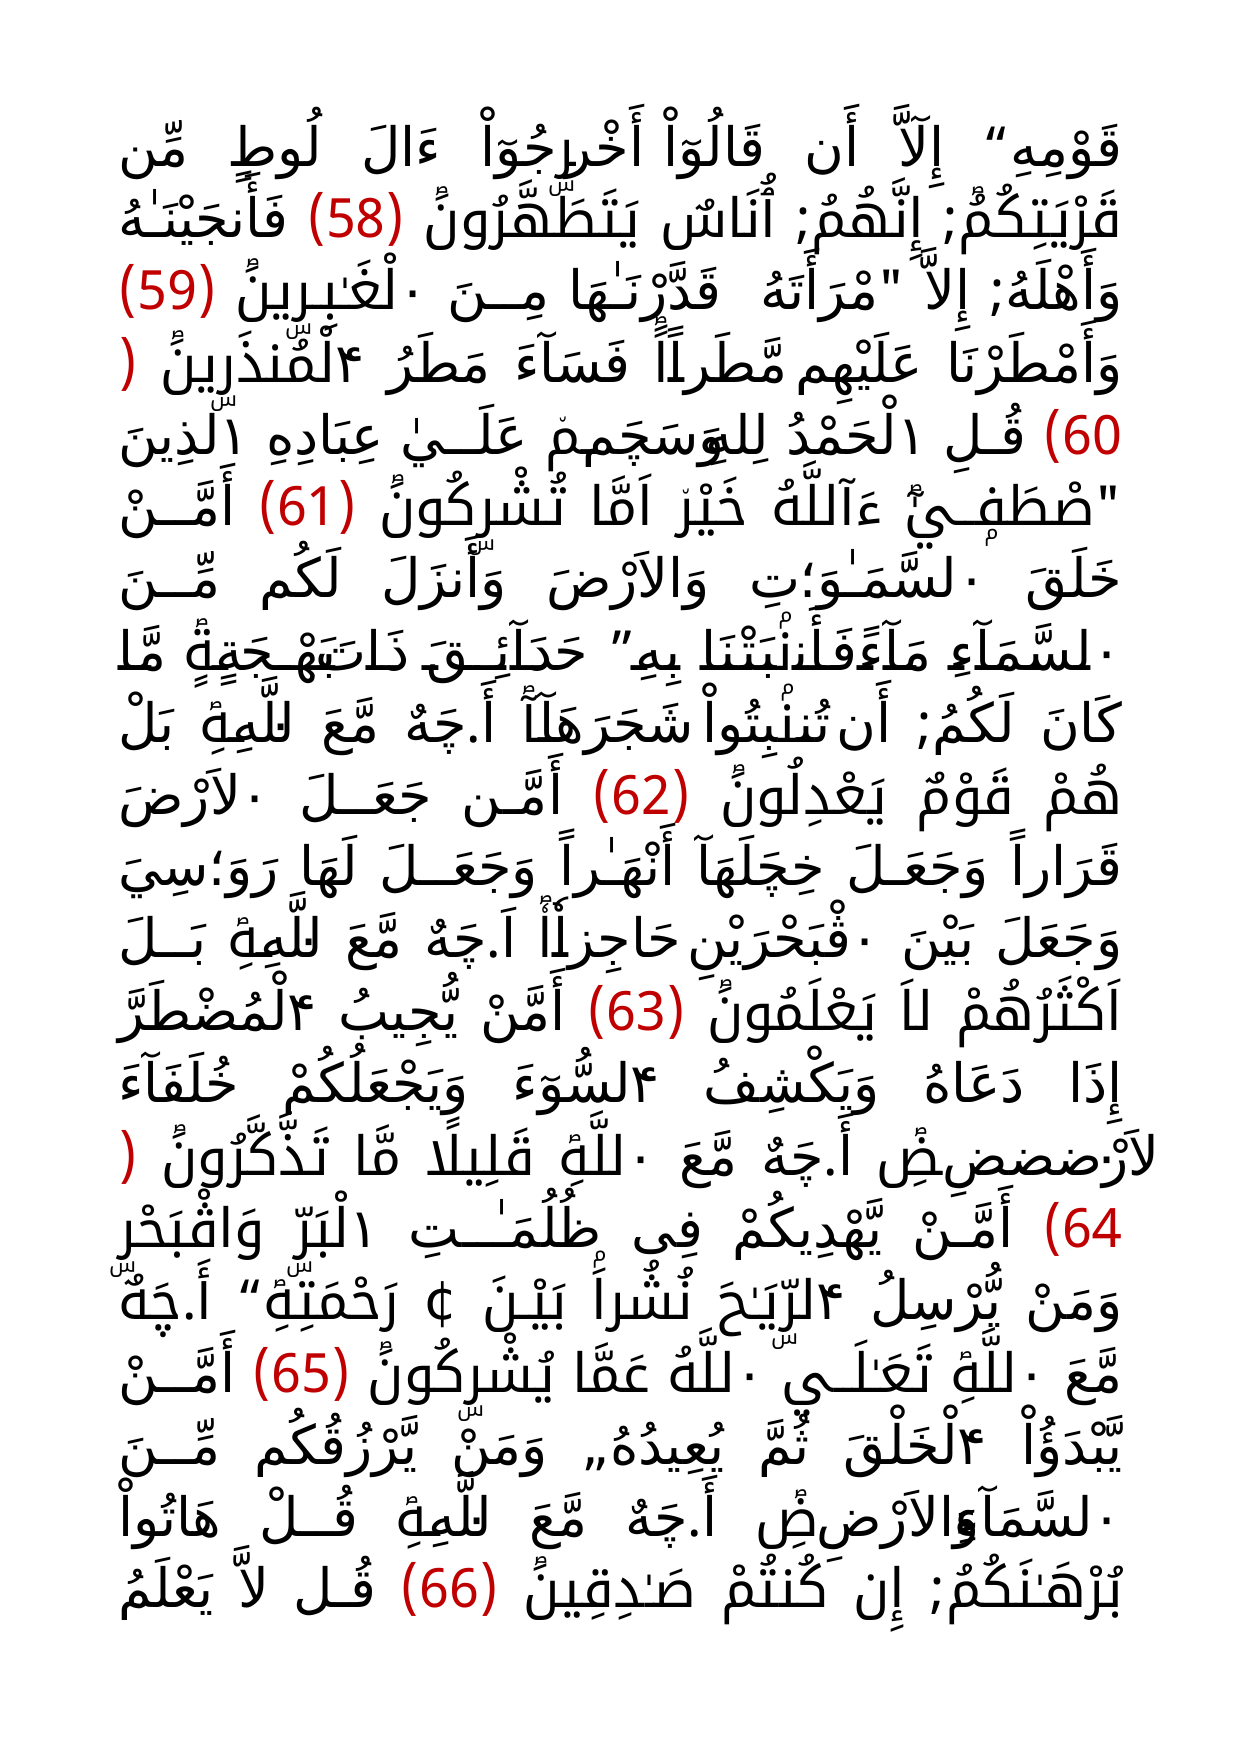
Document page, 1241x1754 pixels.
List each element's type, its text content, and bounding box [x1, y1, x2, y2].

text بِسْمِ ۱للَّهِ ۱لرَّحْمَـٰنِ ۱لرَّحِيمِ طَـسِٓؐ تِلْــكَ ءَايَـٰــتُ ۴لْقُرْءَانِ وَكِتَابٍ مُّبِينٖؐ (1) هُديً وَبُشْرۭيٰ لِلْمُومِنِينَ (2) ۰لذِينَ يُقِيمُونَ ۰لصَّلَوٰةَ وَيُوتُونَ ۰لزَّكَوٰةَ وَهُم بِالاَخِرَةِ هُمْ يُوقِنُونَؐ (3) إِنَّ ۰لذِيــنَ لاَ يُومِنُونَ بِالاَخِرَةِ زَيَّنَّا لَهُمُ; أَعْمَـٰلَهُمْ فَهُمْ يَعْمَهُونَؐ (4) ٱُوْلَئِــكَ ۰لذِيــنَ لَهُمْ سُوٓءُ ۴لْعَذَابِ وَهُمْ فِى ۱لاَخِرَةِ هُمُ ۴لاَخْسَرُونَؐ (5) ¥ وَإِنَّــكَ لَتُلَقَّي ۰لْقُرْءَانَ مِن لَّدُنْ حَكِيمٖ عَلِيمٖؐ (6) اِذْ قَالَ مُوسۭيٰ لَأِهْلِهِ“ إِنِّيَ ءَانَسْتُ نَاراً سَـَٔاتِيكُم مِّنْهَا بِخَبَر۫ اَوَ —اتِيكُم بِشِهَابِ قَبَــسٍ لَّعَلَّكُمْ تَصْطَلُونَؐ (7) فَلَمَّا جَآءَهَا نُودِيَ أَنۢ بُورۣكككَ مَن فِى ۱لنّۭارۣ وَمَنْ حَوْلَهَاؐ وَسُبْحَـٰــنَ ۰للَّهِ رَبِّ ۱لْعَـٰلَمِينَؐ (8) يَـٰمُوسۭيٰٓ إِنَّهُ; أَنَا ۰للَّهُ ۴لْعَزۣيزُ ۴لْحَكِيمُ (9) وَأَلْقِ عَصَاكككَؐ فَلَمَّا رۭءۭاهَا تَهْتَزُّ كَأَنَّهَا جَآنٌّ وَلّۭــيٰ مُدْبِراً وَلَمْ يُعَقِّبْؐ يَـٰمُوسۭــيٰ لاَ تَخَـفِؐ اِنِّى لاَ يَخَافُ لَدَيَّ ۰لْمُرْسَلُونَؐ (10) إِلاَّ مَن ظَلَمَ ثُمَّ بَدَّلَ حُسْناَۢ بَعْدَ سُوٓءٍ فَإِنِّى غَفُورٌ رَّحِيمٌؐ (11) وَأَدْخِلْ يَدَكككَ فِى جَيْبِــكَ تَخْرُجْ بَيْضَآءَ مِــنْ غَيْرۣ سُوٓءٍؐ فِى تِسْعِ ءَايَـٰتٖ اِلَيٰ فِرْعَوْنَ وَقَوْمِهِؐ“ إِنَّهُمْ كَانُواْ قَوْماً فَـٰسِقِينَؐ (12) فَلَمَّا جَآءَتْهُمُ; ءَايَـٰتُنَا مُبْصِرَةً قَالُواْ هَـٰذَا سِحْـرٌ مُّبِينٌؐ (13) وَجَحَدُواْ بِهَا وَاسْتَيْقَنَتْهَآ أَنفُسُهُمْ ظُلْماً وَعُلُوّاًؐ فَانظُرْ كَيْفَ كَانَ عَـٰقِبَةُ ۴لْمُفْسِدِينَؐ (14) وَلَقَدَ —اتَيْنَا دَاوُﹼدَ وَسُلَيْمَـٰنَ عِلْماً وَقَالاَ ۰لْحَمْدُ لِلهِ ۱ﻟ﮲ فَضَّلَنَا عَلَــيٰ كَثِيرٍ مِّنْ عِبَادِهِ ۱لْمُومِنِينَؐ (15) وَوَرۣثَ سُلَيْمَـٰنُ دَاوُﹼدَ وَقَالَ يَـٰٓأَيُّهَا ۰لنَّاسسسُ عُلِّمْنَا مَنطِــقَ ۰لطَّيْرۣ وَٱُوتِينَا مِــن كُــلّۣ شَيْءٖؐ اِنَّ هَـٰذَا لَهُوَ ۰لْفَضْــلُ ۴لْمُبِينُؐ (16) ® وَحُشِرَ لِسُلَيْمَـٰنَ جُنُودُهُ„ مِنَ ۰لْجِنِّ وَالِانسِ وَالطَّيْرۣ فَهُمْ يُوزَعُونَؐ (17) حَتَّيٰٓ إِذَآ أَتَوْاْ عَلَيٰ وَادِ ۱لنَّمْــلۣ قَالَتْ نَمْلَةٌ يَـٰٓأَيُّهَا ۰لنَّمْلُ ۶دْخُلُواْ مَسَـٰكِنَكُمْ لاَ يَحْطِمَنَّكُمْ سُلَيْمَـٰنُ وَجُنُودُهُ„ وَهُمْ لاَ يَشْعُرُونَؐ (18) فَتَبَسَّمَ ضَاحِكاً مِّن قَوْلِهَا وَقَالَ رَبِّ أَوْزۣعْنِيَ أَنَ اَشْكُرَ نِعْمَتَــكَ ۰لتِىٓ أَنْعَمْتَ عَلَيَّ وَعَلَيٰ وَ؛لِدَيَّ وَأَنَ اَعْمَــلَ صَـٰڤِحاً تَرْضۭيٰهُ وَأَدْخِلْنِى بِرَحْمَتِكَ فِى عِبَادِكككَ ۰ڤصَّـٰڤِحِينَؐ (19) وَتَفَقَّدَ ۰لطَّيْرَ فَقَالَ مَا لِى لآَ أَرَي ۰لْهُدْهُدَ أَمْ كَانَ مِــنَ ۰لْغَآئِبِينَؐ (20) لُءَعَذِّبَنَّهُ„ عَذَاباً شَدِيداٗ اَوْ لَأَاْذْبَحَنَّهُ; أَوْ لَيَاتِيَنِّى بِسُلْطَـٰنٍ مُّبِينٍؐ (21) فَمَكُــثَ غَيْرَ بَعِيدٍؐ فَقَالَ أَحَطْــتُّ بِمَا لَمْ تُحِطْ بِهِ” وَجِيؔتُــكَ مِــن سَبَإٙ بِنَبَإٍ يَقِينٖؐ (22) اِنِّى وَجَدتُّ èمْرَأَةً تَمْلِكُهُمْ وَٱُوتِيَتْ مِن كُــلّۣ شَيْءٍؐ وَلَهَا عَرْش٘ عَظِيمٌؐ (23) وَجَدتُّهَا وَقَوْمَهَا يَسْجُدُونَ لِلشَّمْـسِ مِن دُونِ ۱للَّهِ وَزَيَّــنَ لَهُمُ ۴لشَّيْطَـٰــنُ أَعْمَـٰلَهُمْ فَصَدَّهُمْ عَـنِ ۱لسَّبِيلِ فَهُمْ لاَ يَهْتَدُونَ (24) أَلاَّ يَسْجُدُواْ لِلهِ ۱ﻟ﮲ يُخْرۣجُ ۴لْخَبْءَ فِى ۱لسَّمَـٰوَ؛تِ وَالاَرْضِ وَيَعْلَمُ مَا يُخْفُونَ وَمَا يُعْلِنُونَؐ (25) ۰للَّهُ لآَ إِچَهَ إِلاَّ هُوَ رَبُّ ۴لْعَرْشِ ۱لْعَظِيمِؐ ¦ (26) © قَالَ سَنَنظُرُ أَصَدَقْتَ أَمْ كُنتَ مِــنَ ۰لْكَـٰذِبِينَؐ (27) "ذْهَــب بِّكِتَـٰبِى هَـٰذَا فَأَلْقِهِ“ إِلَيْهِمْ ثُمَّ تَوَلَّ عَنْهُمْ فَانظُرْ مَاذَا يَرْجِعُونَؐ (28) قَالَتْ يَـٰٓأَيُّهَا ۰لْمَلَؤُاْ اِ۬نِّيَ ٱُلْقِيَ إِلَيَّ كِتَـٰبٌ كَرۣيم٘ (29) اِنَّهُ„ مِــن سُلَيْمَـٰنَ وَإِنَّهُ„ بِسْمِ ۱للَّهِ ۱لرَّحْمَـٰنِ ۱لرَّحِيمِ (30) أَلاَّ تَعْلُواْ عَلَيَّ وَاتُونِى مُسْلِمِينَؐ (31) قَالَتْ يَـٰٓأَيُّهَا ۰لْمَلَؤُاْ اَ۬فْتُونِى فِىٓ أَمْرۣى مَا كُنتُ قَاطِعَةٗ اَمْراٗ حَتَّــيٰ تَشْهَدُونِؐ (32) قَالُواْ نَحْنُ ٱُوْلُواْ قُوَّةٍ وَٱُوْلُواْ بَأْسسسٍ شَدِيدٍ (33) وَالاَمْرُ إِلَيْــكِ فَانظُرۣى مَاذَا تَامُرۣينَؐ (34) قَالَــتِ اِنَّ ۰لْمُلُوكككَ إِذَا دَخَلُواْ قَرْيَةٗ اَفْسَدُوهَا وَجَعَلُوٓاْ أَعِزَّةَ أَهْلِهَآ أَذِلَّةًؐ وَكَذَ؛لِــكَ يَفْعَلُونَؐ (35) وَإِنِّى مُرْسِلَة٘ اِلَيْهِم بِهَدِيَّةٍ فَنَـٰظِرَةٛ بِمَ يَرْجِعُ ۴لْمُرْسَلُونَؐ (36) فَلَمَّا جَآءَ سُلَيْمَـٰــنَ قَالَ أَتُمِدُّونَنِ” بِمَالٍ فَمَآ ءَاتۭيٰــنۣﹺ ۰للَّهُ خَيْرٌ مِّمَّآ ءَاتۭيٰكُم بَــلَ اَنتُم بِهَدِيَّتِكُمْ تَفْرَحُونَؐ (37) "رْجِعِ اِلَيْهِمْ فَلَنَاتِيَنَّهُم بِجُنُودٍ لاَّ قِبَــلَ لَهُم بِهَا وَڤَنُخْرۣجَنَّهُم مِّنْهَآ أَذِلَّةً وَهُمْ صَـٰغِرُونَؐ (38) قَالَ يَـٰٓأَيُّهَا ۰لْمَلَؤُاْ اَ۬يُّكُمْ يَاتِينِى بِعَرْشِهَا قَبْـلَ أَنْ يَّاتُونِى مُسْلِمِينَؐ (39) قَالَ عِفْرۣيتٌ مِّنَ ۰لْجِــنّۣ أَنَآ ءَاتِيكَ بِهِ” قَبْـلَ أَن تَقُومَ مِــن مَّقَامِــكَ وَإِنِّى عَلَيْهِ لَقَوۣيّﹲ اَمِينٌؐ (40) قَالَ ۰ﻟ﮲ عِندَهُ„ عِلْمٌ مِّــنَ ۰لْكِتَـٰــبِ أَنَآ ءَاتِيكَ بِهِ” قَبْلَ أَنْ يَّرْتَدَّ إِلَيْــكَ طَرْفُــكَؐ فَلَمَّا رۭءۭاهُ مُسْتَقِرّاٗ عِندَهُ„ قَالَ هَـٰذَا مِن فَضْلِ رَبِّى لِيَبْلُوَنِــيَ ءَآشْكُرُ أَمَ اَكْفُرُؐ وَمَــن شَكَرَ فَإِنَّمَا يَشْكُرُ لِنَفْسِهِؐ” وَمَــن كَفَرَ فَإِنَّ رَبِّى غَنِــيٌّ كَرۣيمٌؐ (41) ® قَالَ نَكِّرُواْ لَهَا عَرْشَهَا نَنظُرَ اَتَهْتَدِﻯٓ أَمْ تَكُونُ مِــنَ ۰لذِيــنَ لاَ يَهْتَدُونَؐ (42) فَلَمَّا جَآءَتْ قِيــلَ أَهَـٰكَذَا عَرْشُكِ قَالَتْ كَأَنَّهُ„ هُوَؐ وَٱُوتِينَا ۰لْعِلْمَ مِــن قَبْلِهَا وَكُنَّا مُسْلِمِينَؐ (43) وَصَدَّهَا مَا كَانَــت تَّعْبُدُ مِن دُونِ ۱للَّهِؐ إِنَّهَا كَانَتْ مِن قَوْمٍ كۭـٰفِـرۣينَؐ (44) قِيــلَ لَهَا ۸دْخُلِى ۱لصَّرْحَؐ فَلَمَّا رَأَتْهُ حَسِبَتْهُ لُجَّةً وَكَشَفَتْ عَــن سَاقَيْهَاؐ قَالَ إِنَّهُ„ صَرْحٌ مُّمَرَّدٌ مِّن قَوَارۣيرَؐ (45) قَالَتْ رَبِّ إِنِّى ظَلَمْــتُ نَفْسِى وَأَسْلَمْــتُ مَعَ سُلَيْمَـٰنَ لِلهِ رَبِّ ۱لْعَـٰلَمِينَؐ (46) وَلَقَدَ اَرْسَلْنَآ إِلَيٰ ثَمُودَ أَخَاهُمْ صَـٰڤِحاٗ اَنُ ۶عْبُدُواْ ۴للَّهَ فَإِذَا هُمْ فَرۣيقَـٰــنۣ يَخْتَصِمُونَؐ (47) قَالَ يَـٰقَوْمِ لِمَ تَسْتَعْجِلُونَ بِالسَّيِّيؕةِ قَبْــلَ ۰لْحَسَنَةِ لَوْلاَ تَسْتَغْفِرُونَ ۰للَّهَ لَعَلَّكُمْ تُرْحَمُونَؐ (48) قَالُواْ èطَّيَّرْنَا بِــكَ وَبِمَــن مَّعَــكَؐ قَالَ طَـٰٓئِرُكُمْ عِندَ ۰للَّهِؐ بَــلَ اَنتُمْ قَوْمٌ تُفْتَنُونَؐ (49) وَكَانَ فِى ۱لْمَدِينَةِ تِسْعَةُ رَهْطٍ يُفْسِدُونَ فِى ۱لاَرْضِ وَلاَ يُصْڤِحُونَؐ (50) قَالُواْ تَقَاسَمُواْ بِاللَّهِ لَنُبَيِّتَنَّهُ„ وَأَهْلَهُ„ ثُمَّ لَنَقُولَنَّ لِوَلِيِّهِ” مَا شَهِدْنَا مُهْلَــكَ أَهْلِهِ” وَإِنَّا لَصَـٰدِقُونَؐ (51) وَمَكَرُواْ مَكْراً وَمَكَرْنَا مَكْراً وَهُمْ لاَ يَشْعُرُونَؐ (52) فَانظُرْ كَيْفَ كَانَ عَـٰقِبَةُ مَكْرۣهِمُؐ; إِنَّا دَمَّرْنَـٰهُمْ وَقَوْمَهُمُ; أَجْمَعِينَؐ (53) فَتِلْــكَ بُيُوتُهُمْ خَاوۣيَةَۢ بِمَا ظَلَمُوٓاْؐ إِنَّ فِى ذَ؛لِــكَ ءَلاَيَةً لِّقَوْمٍ يَعْلَمُونَؐ (54) وَأَنجَيْنَا ۰لذِيــنَ ءَامَنُواْ وَكَانُواْ يَتَّقُونَؐ (55) وَلُوطاٗ اِذْ قَالَ لِقَوْمِهِ“ أَتَاتُونَ ۰ڤْفَـٰحِشَةَ وَأَنتُمْ تُبْصِرُونَؐ (56) أَئنَّكُمْ لَتَاتُونَ ۰لرّۣجَالَ شَهْوَةً مِّن دُونِ ۱لنِّسَآءِؐ بَــلَ اَنتُمْ قَوْمٌ تَجْهَلُونَؐ (57) ¤ فَمَا كَانَ جَوَابَ قَوْمِهِ“ إِلٓاَّ أَن قَالُوٓاْ أَخْرۣجُوٓاْ ءَالَ لُوطٍ مِّن قَرْيَتِكُمُؐ; إِنَّهُمُ; ٱُنَاسٌ يَتَطَهَّرُونَؐ (58) فَأَنجَيْنَـٰهُ وَأَهْلَهُ; إِلاَّ "مْرَأَتَهُ قَدَّرْنَـٰهَا مِــنَ ۰لْغَـٰبِـرۣينَؐ (59) وَأَمْطَرْنَا عَلَيْهِم مَّطَراًؐ فَسَآءَ مَطَرُ ۴لْمُنذَرۣينَؐ (60) قُـلِ ۱لْحَمْدُ لِلهِ وَسَچَم٘ عَلَــيٰ عِبَادِهِ ۱لذِينَ "صْطَفۭــيٰٓؐ ءَآللَّهُ خَيْر٘ اَمَّا تُشْرۣكُونَؐ (61) أَمَّــنْ خَلَقَ ۰لسَّمَـٰوَ؛تِ وَالاَرْضَ وَأَنزَلَ لَكُم مِّــنَ ۰لسَّمَآءِ مَآءً فَأَنۢبَتْنَا بِهِ” حَدَآئِــقَ ذَاتَ بَهْجَةٍؐ مَّا كَانَ لَكُمُ; أَن تُنۢبِتُواْ شَجَرَهَآؐ أَ.چَهٌ مَّعَ ۰للَّهِؐ بَلْ هُمْ قَوْمٌ يَعْدِلُونَؐ (62) أَمَّـن جَعَــلَ ۰لاَرْضَ قَرَاراً وَجَعَـلَ خِچَلَهَآ أَنْهَـٰراً وَجَعَــلَ لَهَا رَوَ؛سِيَ وَجَعَلَ بَيْنَ ۰ڤْبَحْرَيْنِ حَاجِزاٗؐ اَ.چَهٌ مَّعَ ۰للَّهِؐ بَــلَ اَكْثَرُهُمْ لاَ يَعْلَمُونَؐ (63) أَمَّنْ يُّجِيبُ ۴لْمُضْطَرَّ إِذَا دَعَاهُ وَيَكْشِفُ ۴لسُّوٓءَ وَيَجْعَلُكُمْ خُلَفَآءَ ۰لاَرْضضضِؐ أَ.چَهٌ مَّعَ ۰للَّهِؐ قَلِيلًا مَّا تَذَّكَّرُونَؐ (64) أَمَّـنْ يَّهْدِيكُمْ فِى ظُلُمَـٰــتِ ۱لْبَرّۣ وَاڤْبَحْرۣ وَمَنْ يُّرْسِلُ ۴لرّۣيَـٰحَ نُشُراَۢ بَيْـنَ ¢ رَحْمَتِهِؐ“ أَ.چَهٌ مَّعَ ۰للَّهِؐ تَعَـٰلَــي ۰للَّهُ عَمَّا يُشْرۣكُونَؐ (65) أَمَّــنْ يَّبْدَؤُاْ ۴لْخَلْقَ ثُمَّ يُعِيدُهُ„ وَمَنْ يَّرْزُقُكُم مِّــنَ ۰لسَّمَآءِ وَالاَرْضِؐ أَ.چَهٌ مَّعَ ۰للَّهِؐ قُــلْ هَاتُواْ بُرْهَـٰنَكُمُ; إِن كُنتُمْ صَـٰدِقِينَؐ (66) قُـل لاَّ يَعْلَمُ مَن فِى ۱لسَّمَـٰوَ؛تِ وَالاَرْضضضِ ۱لْغَيْبَ إِلاَّ ۰للَّهُؐ وَمَا يَشْعُرُونَ أَيَّانَ يُبْعَثُونَؐ (67) ® بَلِ 'دَّ؛رَكَ عِلْمُهُمْ فِى ۱لاَخِرَةِؐ بَلْ هُمْ فِى شَــكٍّ مِّنْهَا بَلْ هُم مِّنْهَا عَمُونَؐ (68) وَقَالَ ۰لذِيــنَ كَفَرُوٓاْ إِذَا كُنَّا تُرَ؛باً وَءَابَآؤُنَآ أَئنَّا ڤَمُخْرَجُونَؐ (69) لَقَدْ وُعِدْنَا هَـٰذَا نَحْنُ وَءَابَآؤُنَا مِن قَبْلُؐ إِنْ هَـٰذَآ إِلٓاَّ أَسَـٰطِيرُ ۴لاَوَّلِينَؐ (70) قُلْ سِيرُواْ فِى ۱لاَرْضِ فَانظُرُواْ كَيْفَ كَانَ عَـٰقِبَةُ ۴ڤْمُجْرۣمِينَؐ (71) وَلاَ تَحْزَنْ عَلَيْهِمْ وَلاَ تَكُـن فِى ضَيْقٍ مِّمَّا يَمْكُرُونَؐ (72) وَيَقُولُونَ مَتۭــيٰ هَـٰذَا ۰لْوَعْدُ إِن كُنتُمْ صَـٰدِقِينَؐ (73) قُلْ عَسۭيٰٓ أَنْ يَّكُونَ رَدِفَ لَكُم بَعْضُ ۴ﻟ﮲ تَسْتَعْجِلُونَؐ (74) وَإِنَّ رَبَّــكَ لَذُو فَضْــل۫ عَلَي ۰لنَّاسِؐ وَچَكِــنَّ أَكْثَرَهُمْ لاَ يَشْكُرُونَؐ (75) وَإِنَّ رَبَّــكَ لَيَعْلَمُ مَا تُكِــنُّ صُدُورُهُمْ وَمَا يُعْلِنُونَؐ (76) وَمَا مِــنْ غَآئِبَةٍ فِى ۱لسَّمَآءِ وَالاَرْضِ إِلاَّ فِى كِتَـٰبٍ مُّبِينٖؐ (77) اِنننَّ هَـٰذَا ۰لْقُرْءَانَ يَقُــصُّ عَلَيٰ بَنِىٓ إِسْرَآءِيــلَ أَكْثَرَ ۰ﻟ﮲ هُمْ فِيهِ يَخْتَلِفُونَؐ (78) وَإِنَّهُ„ لَهُديً وَرَحْمَةٌ لِّلْمُومِنِينَؐ (79) إِنَّ رَبَّــكَ يَقْضِى بَيْنَهُم بِحُكْمِهِؐ” وَهُوَ ۰لْعَزۣيزُ ۴لْعَلِيمُؐ (80) فَتَوَكَّــلْ عَلَــي ۰للَّهِؐ إِنَّــكَ عَلَــي ۰لْحَـقِّ ۱لْمُبِينِؐ (81) إِنَّــكَ لاَ تُسْمِعُ ۴لْمَوْتۭيٰ وَلاَ تُسْمِعُ ۴لصُّمَّ ۰لدُّعَآءَ اۭذَا وَلَّوْاْ مُدْبِـرۣينَؐ (82) وَمَآ أَنتَ بِهَـٰدِى ۱لْعُمْــيۣ عَن ضَچَلَتِهِمُؐ; إِن تُسْمِعُ إِلاَّ مَنْ يُّومِنُ بِـَٔايَـٰتِنَا فَهُم مُّسْلِمُونَؐ (83) © وَإِذَا وَقَعَ ۰لْقَوْلُ عَلَيْهِمُ; أَخْرَجْنَا لَهُمْ دَآبَّةً مِّــنَ ۰لاَرْضضضِ تُكَلِّمُهُمُؐ; إِنَّ ۰لنَّاسسسَ كَانُواْ بِـَٔايَـٰتِنَا لاَ يُوقِنُونَؐ (84) وَيَوْمَ نَحْشُرُ مِــن كُلِّ ٱُمَّةٍ فَوْجاً مِّمَّنْ يُّكَذِّبُ بِـَٔايَـٰتِنَا فَهُمْ يُوزَعُونَؐ (85) حَتَّيٰٓ إِذَا جَآءُو قَالَ أَكَذَّبْتُم بِـَٔايَـٰتِى وَلَمْ تُحِيطُواْ بِهَا عِلْماٗؐ اَمَّاذَا كُنتُمْ تَعْمَلُونَؐ (86) وَوَقَعَ ۰لْقَوْلُ عَلَيْهِم بِمَا ظَلَمُواْ فَهُمْ لاَ يَنطِقُونَؐ (87) أَلَمْ يَرَوَاْ اَنَّا جَعَلْنَا ۰ليْلَ لِيَسْكُنُواْ فِيهِ وَالنَّهَارَ مُبْصِراٗؐ اِنَّ فِى ذَ؛لِــكَ ءَلاَيَـٰــتٍ لِّقَوْمٍ يُومِنُونَؐ (88) وَيَوْمَ يُنفَخُ فِى ۱لصُّورۣ فَفَزۣعَ مَـن فِى ۱لسَّمَـٰوَ؛تِ وَمَـن فِى ۱لاَرْضضضِ إِلاَّ مَــن شَآءَ ۰للَّهُؐ وَكُــلّﹲ —اتُوهُ دَ؛خِرۣينَؐ (89) وَتَرَي ۰لْجِبَالَ تَحْسِبُهَا جَامِدَةً وَهِــيَ تَمُرُّ مَرَّ ۰ڤسَّحَابِؐ صُنْعَ ۰للَّهِ ۱ﻟـذِىٓ أَتْقَــنَ كُــلَّ شَيْءٖؐ اِنَّهُ„ خَبِيرٛ بِمَا تَفْعَلُونَؐ (90) مَـن جَآءَ بِالْحَسَنَةِ فَلَهُ„ خَيْرٌ مِّنْهَا وَهُم مِّن فَزَعِ يَوْمَئِذٖ —امِنُونَؐ (91) وَمَن جَآءَ بِالسَّيِّيؕةِ فَكُبَّــتْ وُجُوهُهُمْ فِى ۱لنّۭارۣؐ هَلْ تُجْزَوْنَ إِلاَّ مَا كُنتُمْ تَعْمَلُونَؐ (92) إِنَّمَآ ٱُمِرْتُ أَنَ اَعْبُدَ رَبَّ هَـٰذِهِ ۱لْبَلْدَةِ ۱ﻟ﮲ حَرَّمَهَا وَلَهُ„ كُــلُّ شَيْءٍؐ وَٱُمِرْتُ أَنَ اَكُونَ مِنَ ۰لْمُسْلِمِينَ (93) وَأَنَ اَتْلُوَاْ ۰لْقُرْءَانَؐ فَمَـنِ 'هْتَدۭيٰ فَإِنَّمَا يَهْتَدِى لِنَفْسِهِؐ” وَمَــن ضَلَّ فَقُلِ اِنَّمَآ أَنَا مِــنَ ۰لْمُنذِرۣينَؐ (94) وَقُـلِ ۱لْحَمْدُ لِلهِ سَيُرۣيكُمُ; ءَايَـٰتِهِ” فَتَعْرۣفُونَهَاؐ وَمَا رَبُّــكَ بِغَـٰفِــل۫ عَمَّا تَعْمَلُونَ (95) [118, 118, 1122, 1629]
